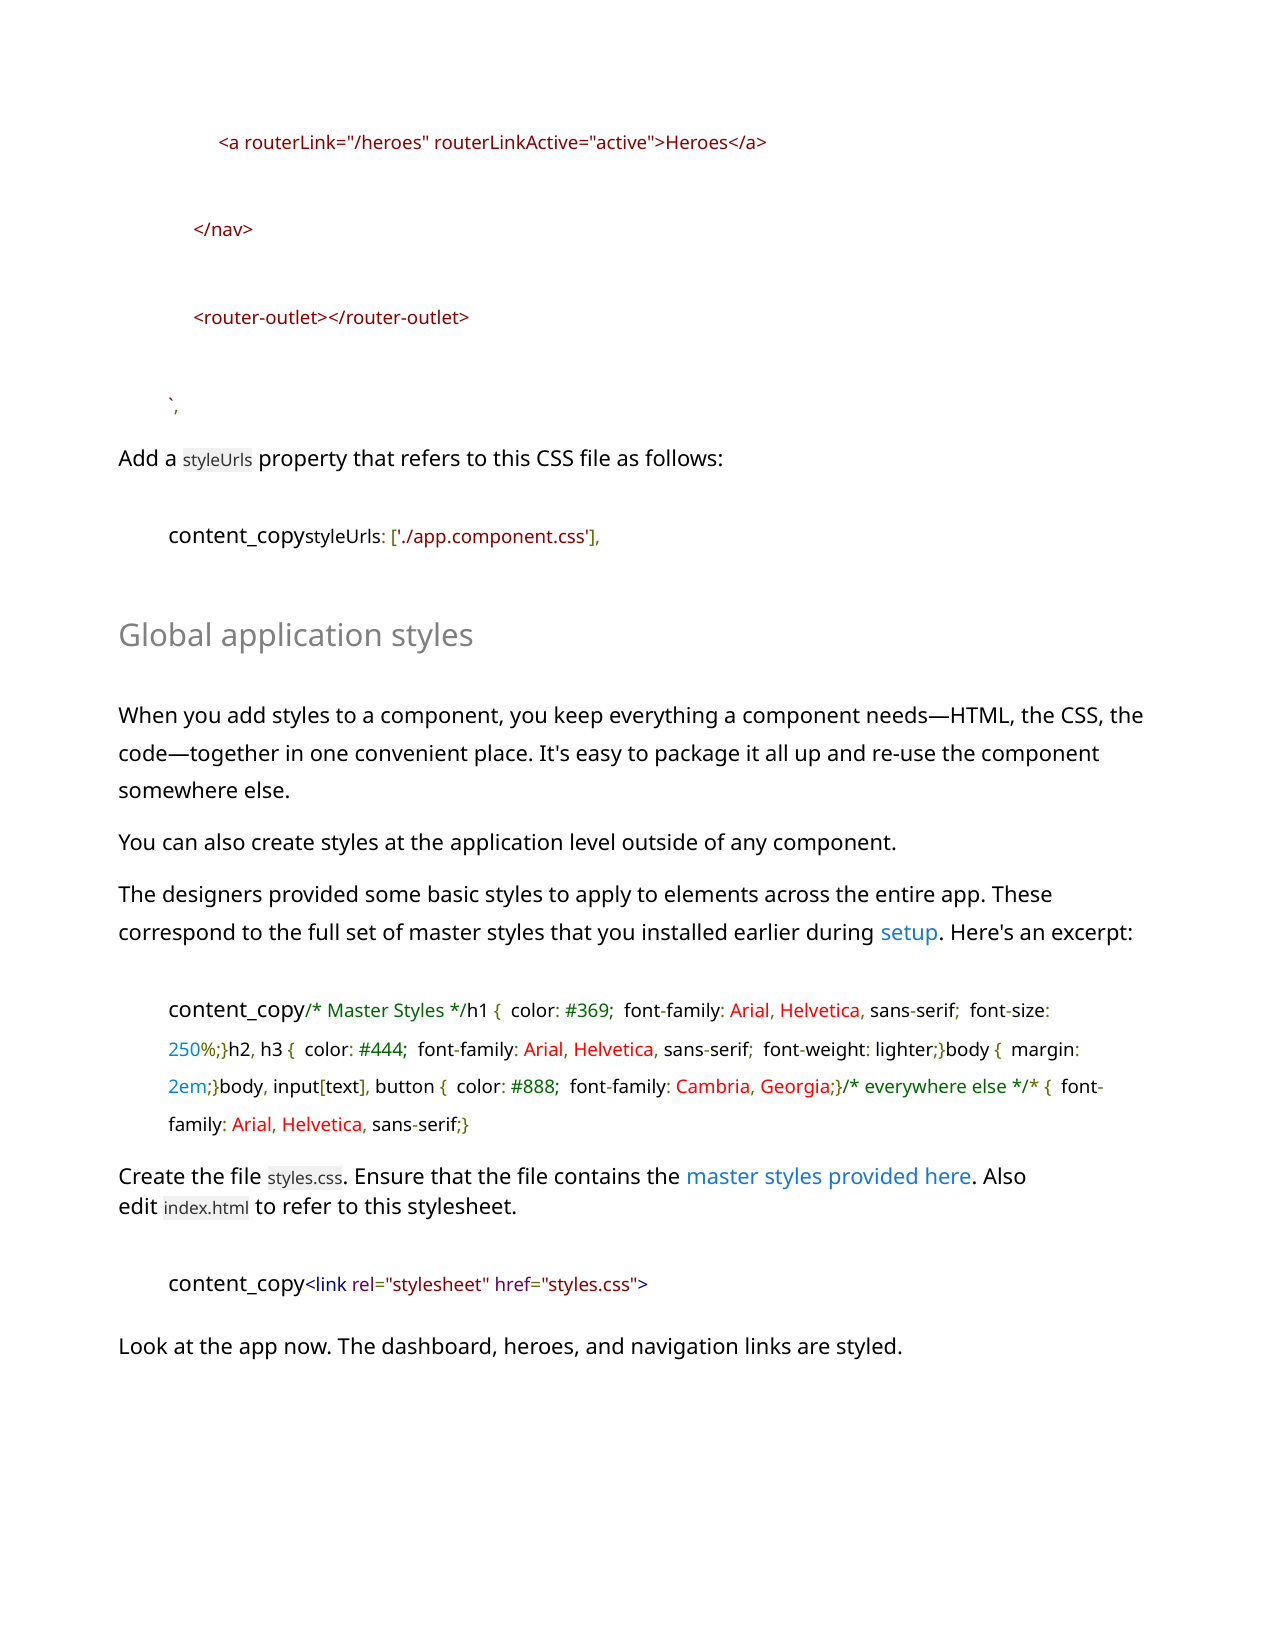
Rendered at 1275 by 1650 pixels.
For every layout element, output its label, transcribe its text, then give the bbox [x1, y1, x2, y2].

text `, [168, 381, 1107, 418]
text Look at the app now. The dashboard, heroes, and navigation links are styled. [118, 1323, 1157, 1361]
text <router-outlet></router-outlet> [168, 293, 1107, 331]
subtitle Global application styles [118, 612, 1157, 655]
text content_copy/* Master Styles */h1 { color: #369; font-family: Arial, Helvetica, sans-serif; font-size: 250%;}h2, h3 { color: #444; font-family: Arial, Helvetica, sans-serif; font-weight: lighter;}body { margin: 2em;}body, input[text], button { color: #888; font-family: Cambria, Georgia;}/* everywhere else */* { font-family: Arial, Helvetica, sans-serif;} [168, 986, 1107, 1136]
text <a routerLink="/heroes" routerLinkActive="active">Heroes</a> [168, 118, 1107, 156]
text content_copystyleUrls: ['./app.component.css'], [168, 512, 1107, 550]
text Create the file styles.css. Ensure that the file contains the master styles provided here. Also edit index.html to refer to this stylesheet. [118, 1161, 1157, 1221]
text Add a styleUrls property that refers to this CSS file as follows: [118, 443, 1157, 473]
text </nav> [168, 206, 1107, 243]
text The designers provided some basic styles to apply to elements across the entire app. These correspond to the full set of master styles that you installed earlier during setup. Here's an excerpt: [118, 872, 1157, 947]
text content_copy<link rel="stylesheet" href="styles.css"> [168, 1261, 1107, 1298]
text When you add styles to a component, you keep everything a component needs—HTML, the CSS, the code—together in one convenient place. It's easy to package it all up and re-use the component somewhere else. [118, 693, 1157, 805]
text You can also create styles at the application level outside of any component. [118, 820, 1157, 857]
